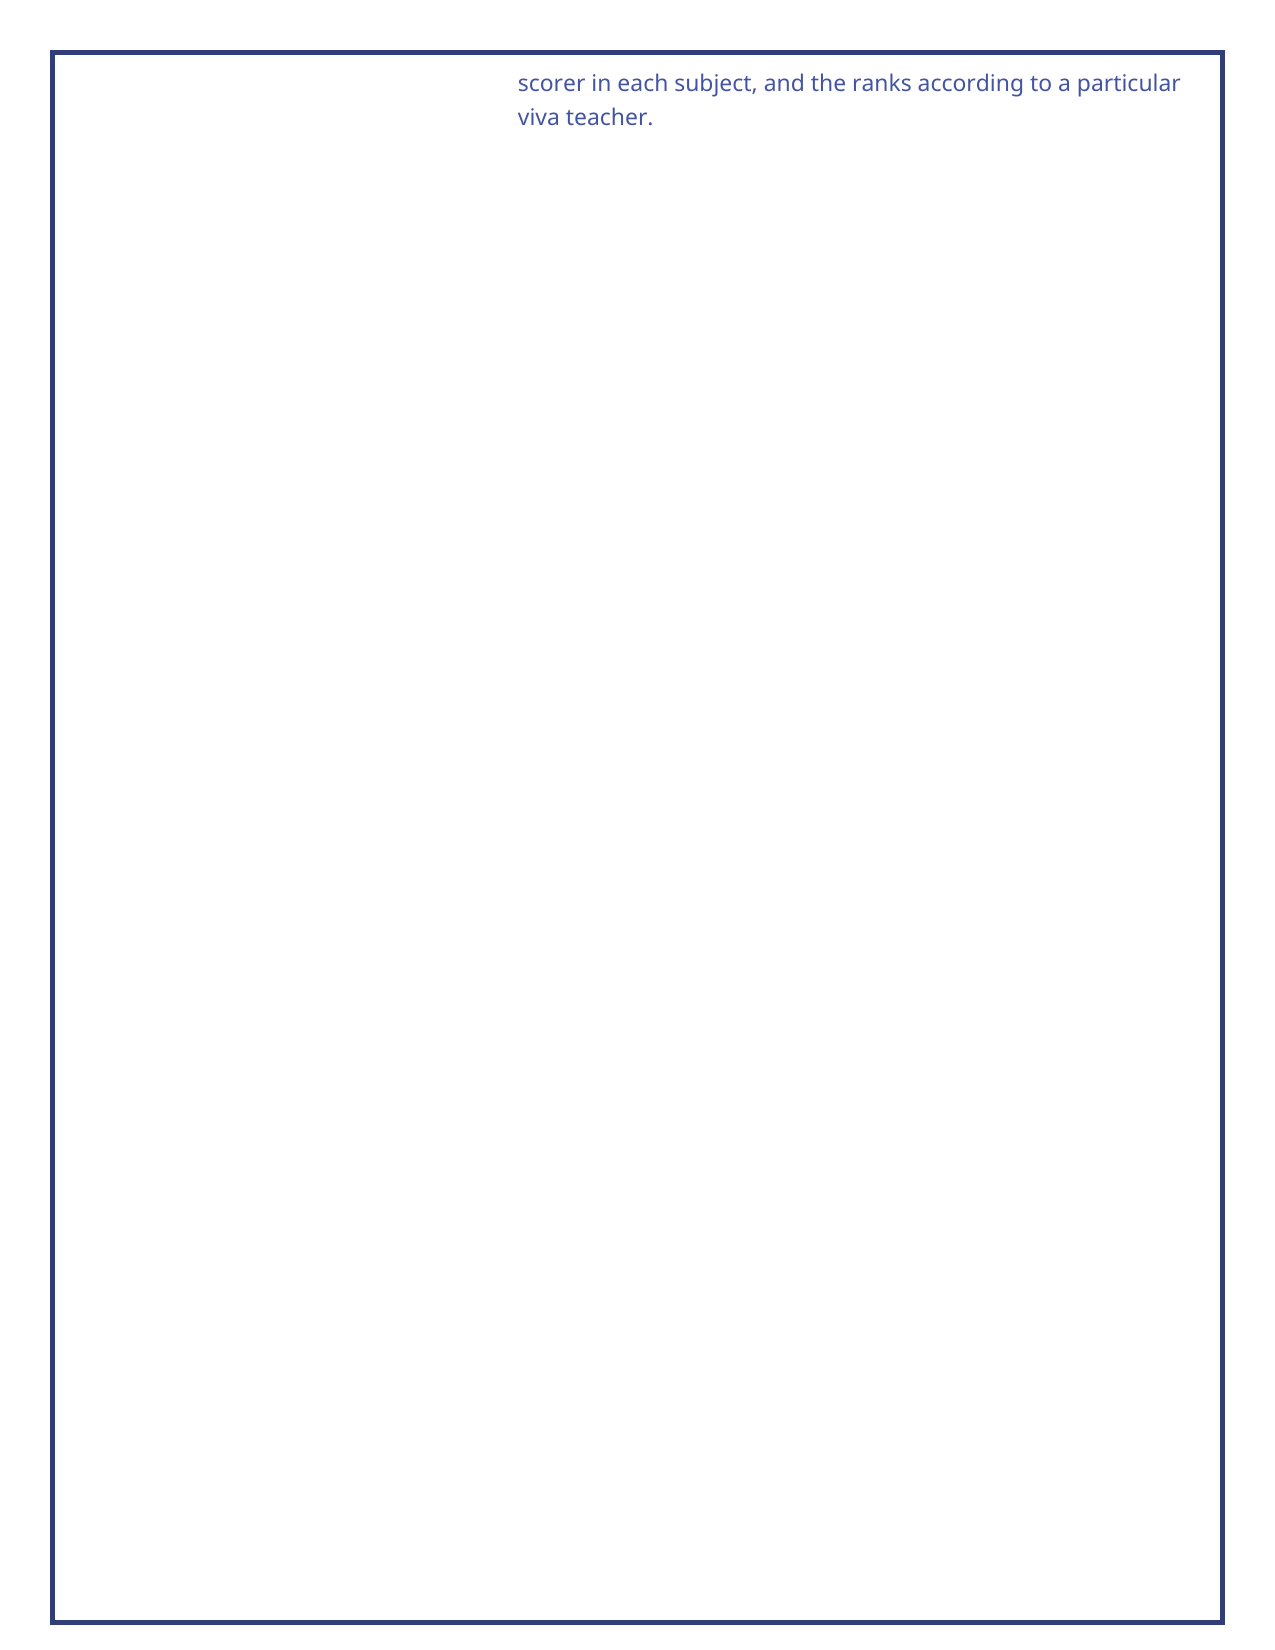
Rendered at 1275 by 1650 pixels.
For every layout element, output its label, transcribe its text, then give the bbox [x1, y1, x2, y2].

table_header [75, 67, 497, 196]
table_header scorer in each subject, and the ranks according to a particular viva teacher. [497, 67, 1199, 196]
